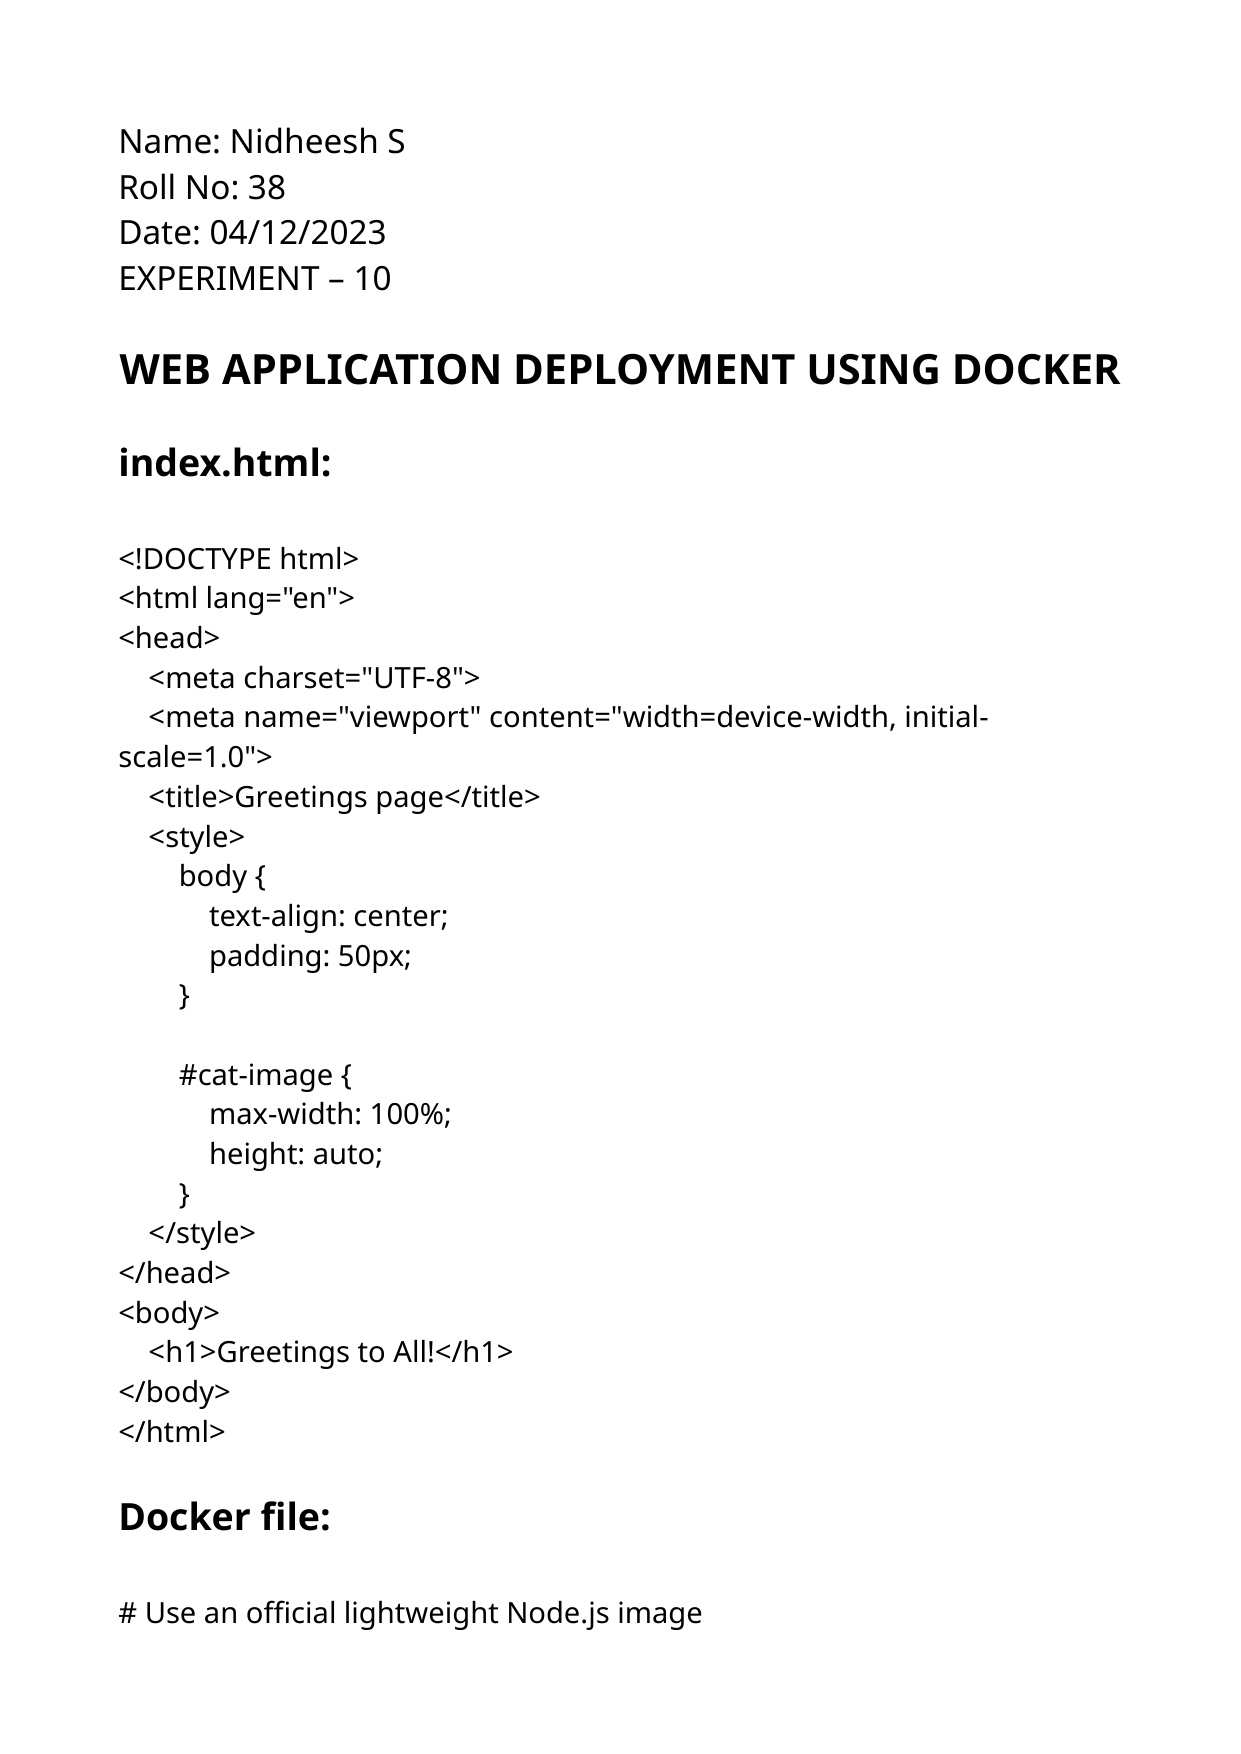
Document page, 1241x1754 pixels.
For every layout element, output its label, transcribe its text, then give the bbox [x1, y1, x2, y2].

text Roll No: 38 [118, 163, 1122, 209]
text EXPERIMENT – 10 [118, 254, 1122, 300]
text text-align: center; [118, 895, 1122, 935]
text Name: Nidheesh S [118, 118, 1122, 163]
text </html> [118, 1411, 1122, 1451]
text WEB APPLICATION DEPLOYMENT USING DOCKER [118, 339, 1122, 396]
text <!DOCTYPE html> [118, 538, 1122, 578]
text } [118, 974, 1122, 1014]
text </style> [118, 1213, 1122, 1252]
text body { [118, 856, 1122, 895]
text <style> [118, 816, 1122, 856]
text # Use an official lightweight Node.js image [118, 1593, 1122, 1632]
text Docker file: [118, 1491, 1122, 1542]
text <meta charset="UTF-8"> [118, 657, 1122, 697]
text <meta name="viewport" content="width=device-width, initial-scale=1.0"> [118, 697, 1122, 776]
text } [118, 1173, 1122, 1213]
text padding: 50px; [118, 935, 1122, 974]
text <h1>Greetings to All!</h1> [118, 1332, 1122, 1371]
text <head> [118, 617, 1122, 657]
text #cat-image { [118, 1054, 1122, 1094]
text </body> [118, 1371, 1122, 1411]
text height: auto; [118, 1133, 1122, 1173]
text <body> [118, 1292, 1122, 1332]
text Date: 04/12/2023 [118, 209, 1122, 254]
text </head> [118, 1252, 1122, 1292]
text <title>Greetings page</title> [118, 776, 1122, 816]
text index.html: [118, 436, 1122, 487]
text max-width: 100%; [118, 1094, 1122, 1133]
text <html lang="en"> [118, 578, 1122, 617]
